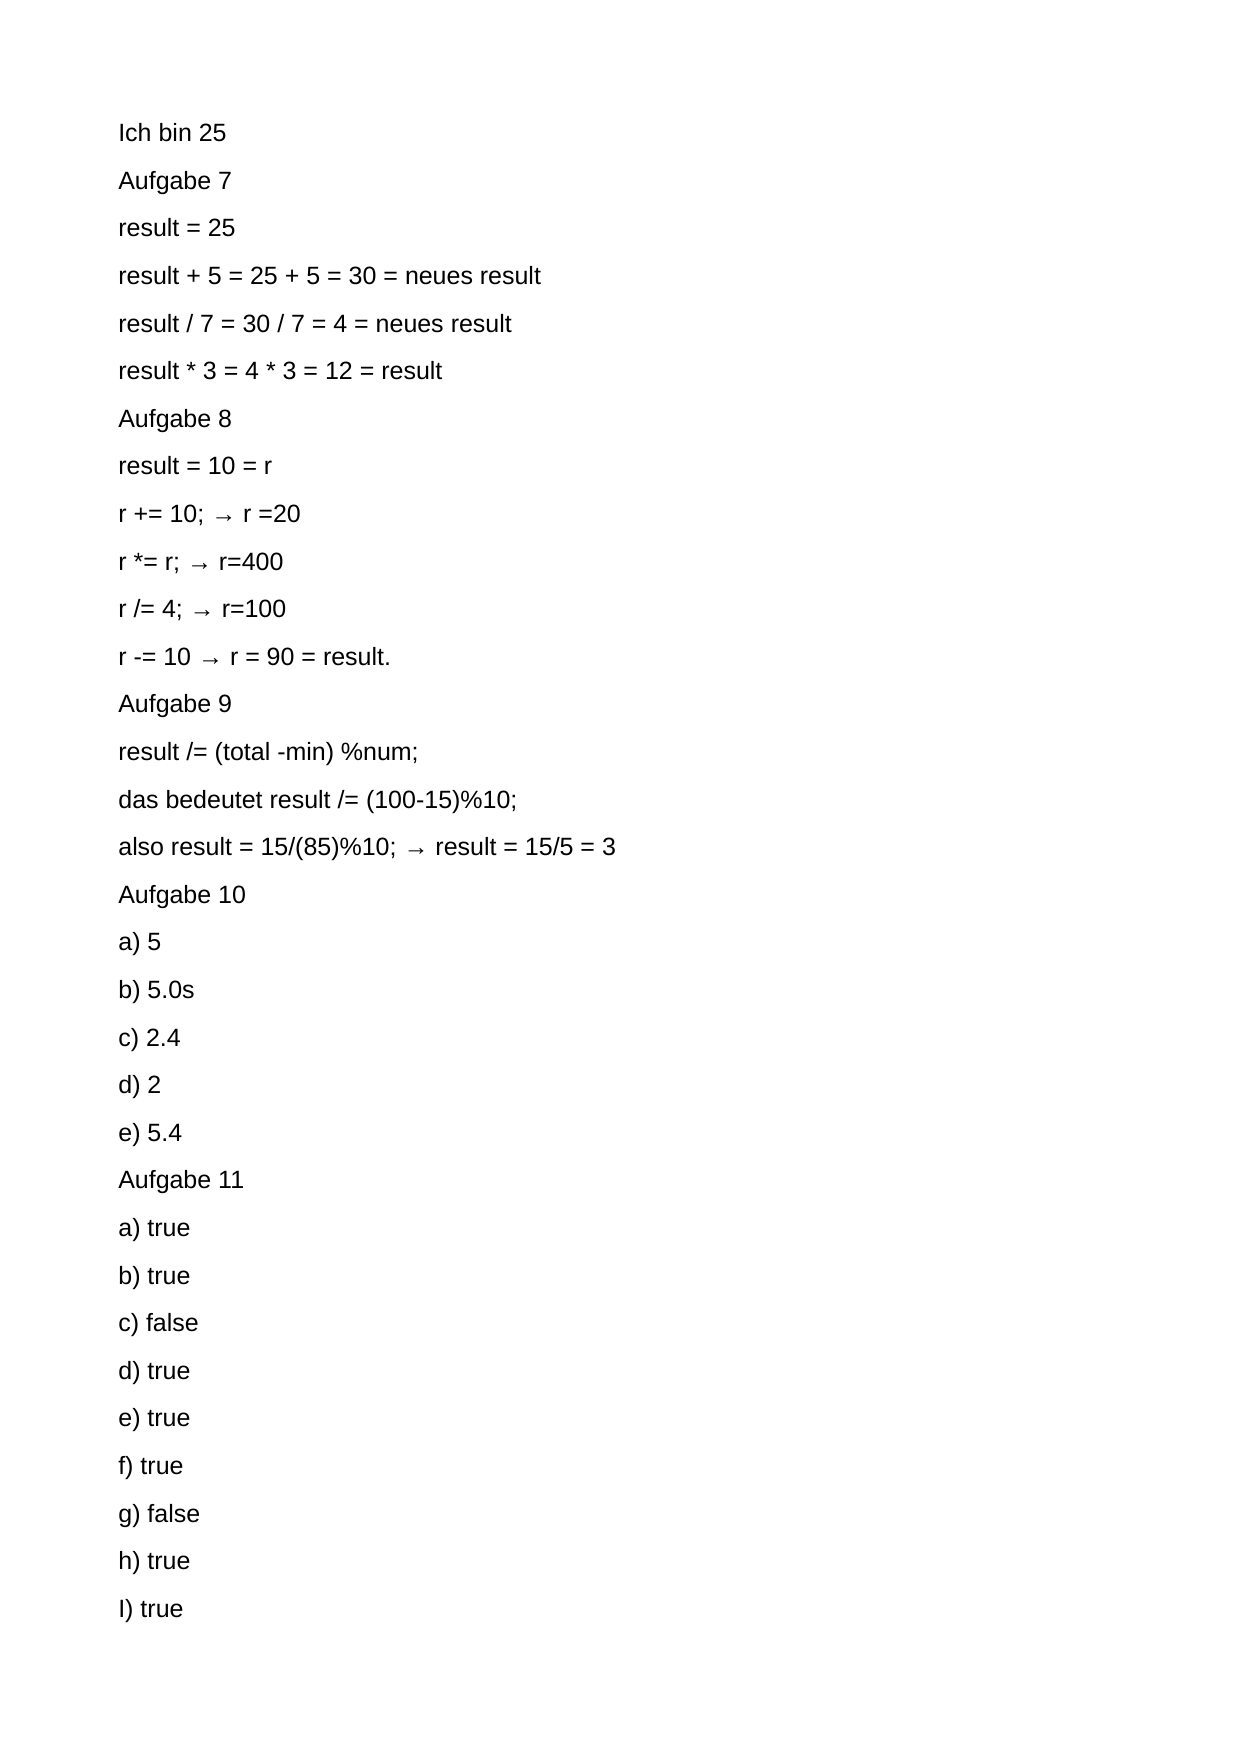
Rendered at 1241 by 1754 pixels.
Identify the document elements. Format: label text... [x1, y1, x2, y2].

text r /= 4; → r=100 [118, 594, 1122, 623]
text also result = 15/(85)%10; → result = 15/5 = 3 [118, 832, 1122, 861]
text a) 5 [118, 927, 1122, 956]
text Aufgabe 7 [118, 166, 1122, 194]
text result /= (total -min) %num; [118, 737, 1122, 766]
text d) 2 [118, 1070, 1122, 1099]
text result = 25 [118, 213, 1122, 242]
text Ich bin 25 [118, 118, 1122, 147]
text result * 3 = 4 * 3 = 12 = result [118, 356, 1122, 385]
text result / 7 = 30 / 7 = 4 = neues result [118, 308, 1122, 337]
text b) true [118, 1261, 1122, 1289]
text h) true [118, 1546, 1122, 1575]
text c) false [118, 1308, 1122, 1337]
text r += 10; → r =20 [118, 499, 1122, 528]
text a) true [118, 1213, 1122, 1242]
text result = 10 = r [118, 451, 1122, 480]
text Aufgabe 11 [118, 1165, 1122, 1194]
text g) false [118, 1499, 1122, 1527]
text c) 2.4 [118, 1023, 1122, 1051]
text e) 5.4 [118, 1118, 1122, 1147]
text b) 5.0s [118, 975, 1122, 1004]
text result + 5 = 25 + 5 = 30 = neues result [118, 261, 1122, 290]
text r -= 10 → r = 90 = result. [118, 642, 1122, 671]
text d) true [118, 1356, 1122, 1384]
text Aufgabe 10 [118, 880, 1122, 908]
text e) true [118, 1403, 1122, 1432]
text Aufgabe 9 [118, 689, 1122, 718]
text Aufgabe 8 [118, 404, 1122, 432]
text r *= r; → r=400 [118, 547, 1122, 575]
text das bedeutet result /= (100-15)%10; [118, 784, 1122, 813]
text f) true [118, 1451, 1122, 1480]
text I) true [118, 1594, 1122, 1623]
